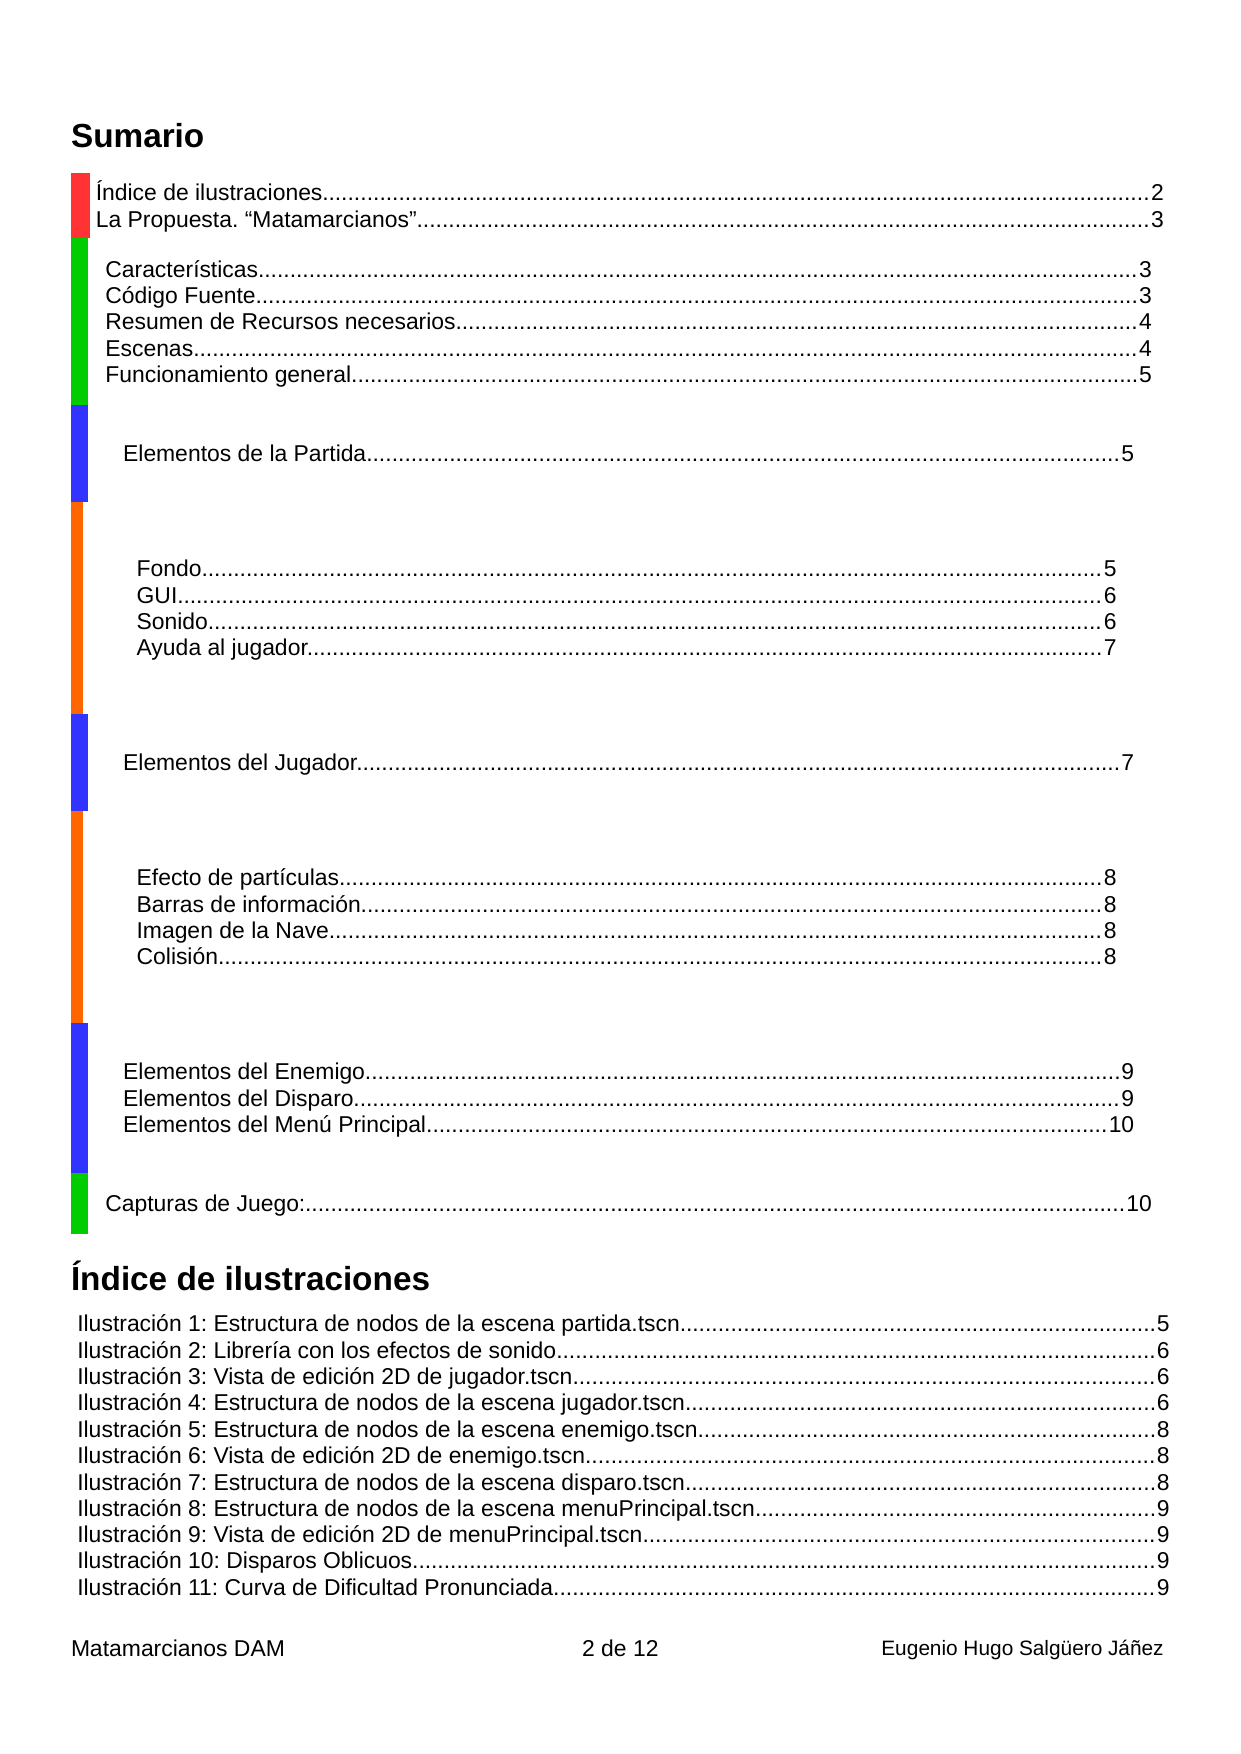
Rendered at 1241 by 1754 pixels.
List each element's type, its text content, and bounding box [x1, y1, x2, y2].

text Ilustración 7: Estructura de nodos de la escena disparo.tscn 8 [71, 1468, 1169, 1495]
text Ilustración 4: Estructura de nodos de la escena jugador.tscn 6 [71, 1389, 1169, 1416]
text Ilustración 5: Estructura de nodos de la escena enemigo.tscn 8 [71, 1416, 1169, 1442]
text Elementos del Disparo. 9 [88, 1084, 1169, 1111]
text Sonido. 6 [83, 608, 1169, 634]
text Ilustración 3: Vista de edición 2D de jugador.tscn 6 [71, 1363, 1169, 1389]
text Ayuda al jugador. 7 [83, 634, 1169, 714]
text Fondo. 5 [83, 502, 1169, 582]
text Elementos de la Partida. 5 [88, 405, 1169, 502]
text GUI. 6 [83, 582, 1169, 608]
subtitle Índice de ilustraciones [71, 1259, 1169, 1298]
text Características. 3 [88, 238, 1169, 282]
text Ilustración 8: Estructura de nodos de la escena menuPrincipal.tscn 9 [71, 1495, 1169, 1521]
text Funcionamiento general. 5 [88, 361, 1169, 405]
text Ilustración 10: Disparos Oblicuos. 9 [71, 1547, 1169, 1574]
text Resumen de Recursos necesarios. 4 [88, 308, 1169, 334]
text Índice de ilustraciones 2 [90, 173, 1169, 206]
text Elementos del Jugador. 7 [88, 714, 1169, 811]
text Elementos del Enemigo. 9 [88, 1023, 1169, 1084]
text Ilustración 6: Vista de edición 2D de enemigo.tscn 8 [71, 1442, 1169, 1468]
text Elementos del Menú Principal. 10 [88, 1111, 1169, 1173]
text Ilustración 1: Estructura de nodos de la escena partida.tscn 5 [71, 1310, 1169, 1337]
text Ilustración 9: Vista de edición 2D de menuPrincipal.tscn 9 [71, 1521, 1169, 1547]
text Ilustración 11: Curva de Dificultad Pronunciada. 9 [71, 1574, 1169, 1600]
text Capturas de Juego: 10 [88, 1173, 1169, 1234]
text Barras de información. 8 [83, 891, 1169, 917]
text Escenas. 4 [88, 334, 1169, 361]
text Imagen de la Nave. 8 [83, 917, 1169, 943]
subtitle Sumario [71, 116, 1169, 155]
text Código Fuente. 3 [88, 282, 1169, 308]
text Colisión. 8 [83, 943, 1169, 1023]
text Efecto de partículas. 8 [83, 811, 1169, 891]
text La Propuesta. “Matamarcianos” 3 [90, 206, 1169, 238]
text Ilustración 2: Librería con los efectos de sonido. 6 [71, 1337, 1169, 1363]
